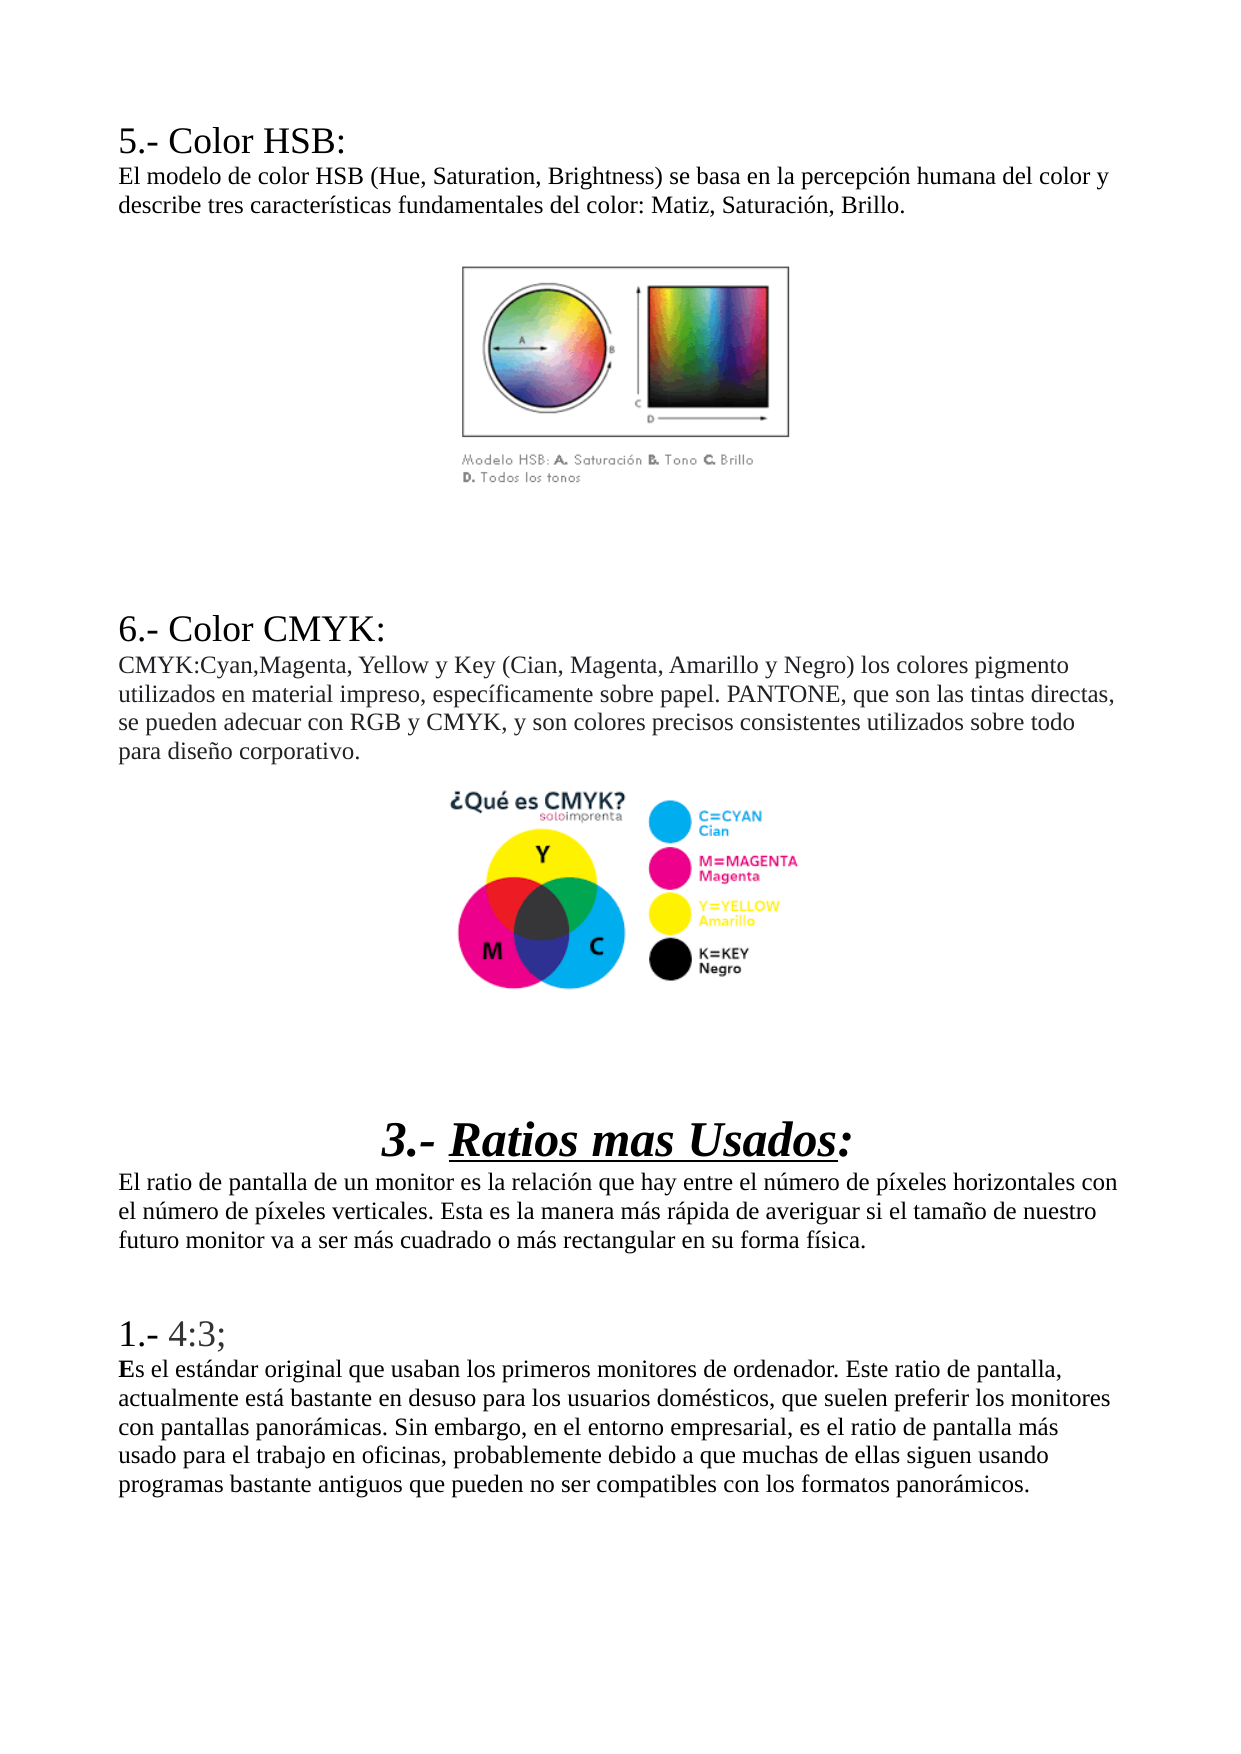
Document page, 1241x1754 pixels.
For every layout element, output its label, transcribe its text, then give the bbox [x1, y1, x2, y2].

text 1.- 4:3; [118, 1311, 1122, 1354]
text Es el estándar original que usaban los primeros monitores de ordenador. Este ratio de pantalla, actualmente está bastante en desuso para los usuarios domésticos, que suelen preferir los monitores con pantallas panorámicas. Sin embargo, en el entorno empresarial, es el ratio de pantalla más usado para el trabajo en oficinas, probablemente debido a que muchas de ellas siguen usando programas bastante antiguos que pueden no ser compatibles con los formatos panorámicos. [118, 1354, 1122, 1498]
text 3.- Ratios mas Usados: [118, 1110, 1122, 1167]
text CMYK:Cyan,Magenta, Yellow y Key (Cian, Magenta, Amarillo y Negro) los colores pigmento utilizados en material impreso, específicamente sobre papel. PANTONE, que son las tintas directas, se pueden adecuar con RGB y CMYK, y son colores precisos consistentes utilizados sobre todo para diseño corporativo. [118, 650, 1122, 765]
text 6.- Color CMYK: [118, 607, 1122, 650]
text 5.- Color HSB: [118, 118, 1122, 161]
picture [440, 783, 811, 997]
text El ratio de pantalla de un monitor es la relación que hay entre el número de píxeles horizontales con el número de píxeles verticales. Esta es la manera más rápida de averiguar si el tamaño de nuestro futuro monitor va a ser más cuadrado o más rectangular en su forma física. [118, 1167, 1122, 1254]
picture [446, 258, 808, 496]
text El modelo de color HSB (Hue, Saturation, Brightness) se basa en la percepción humana del color y describe tres características fundamentales del color: Matiz, Saturación, Brillo. [118, 161, 1122, 219]
